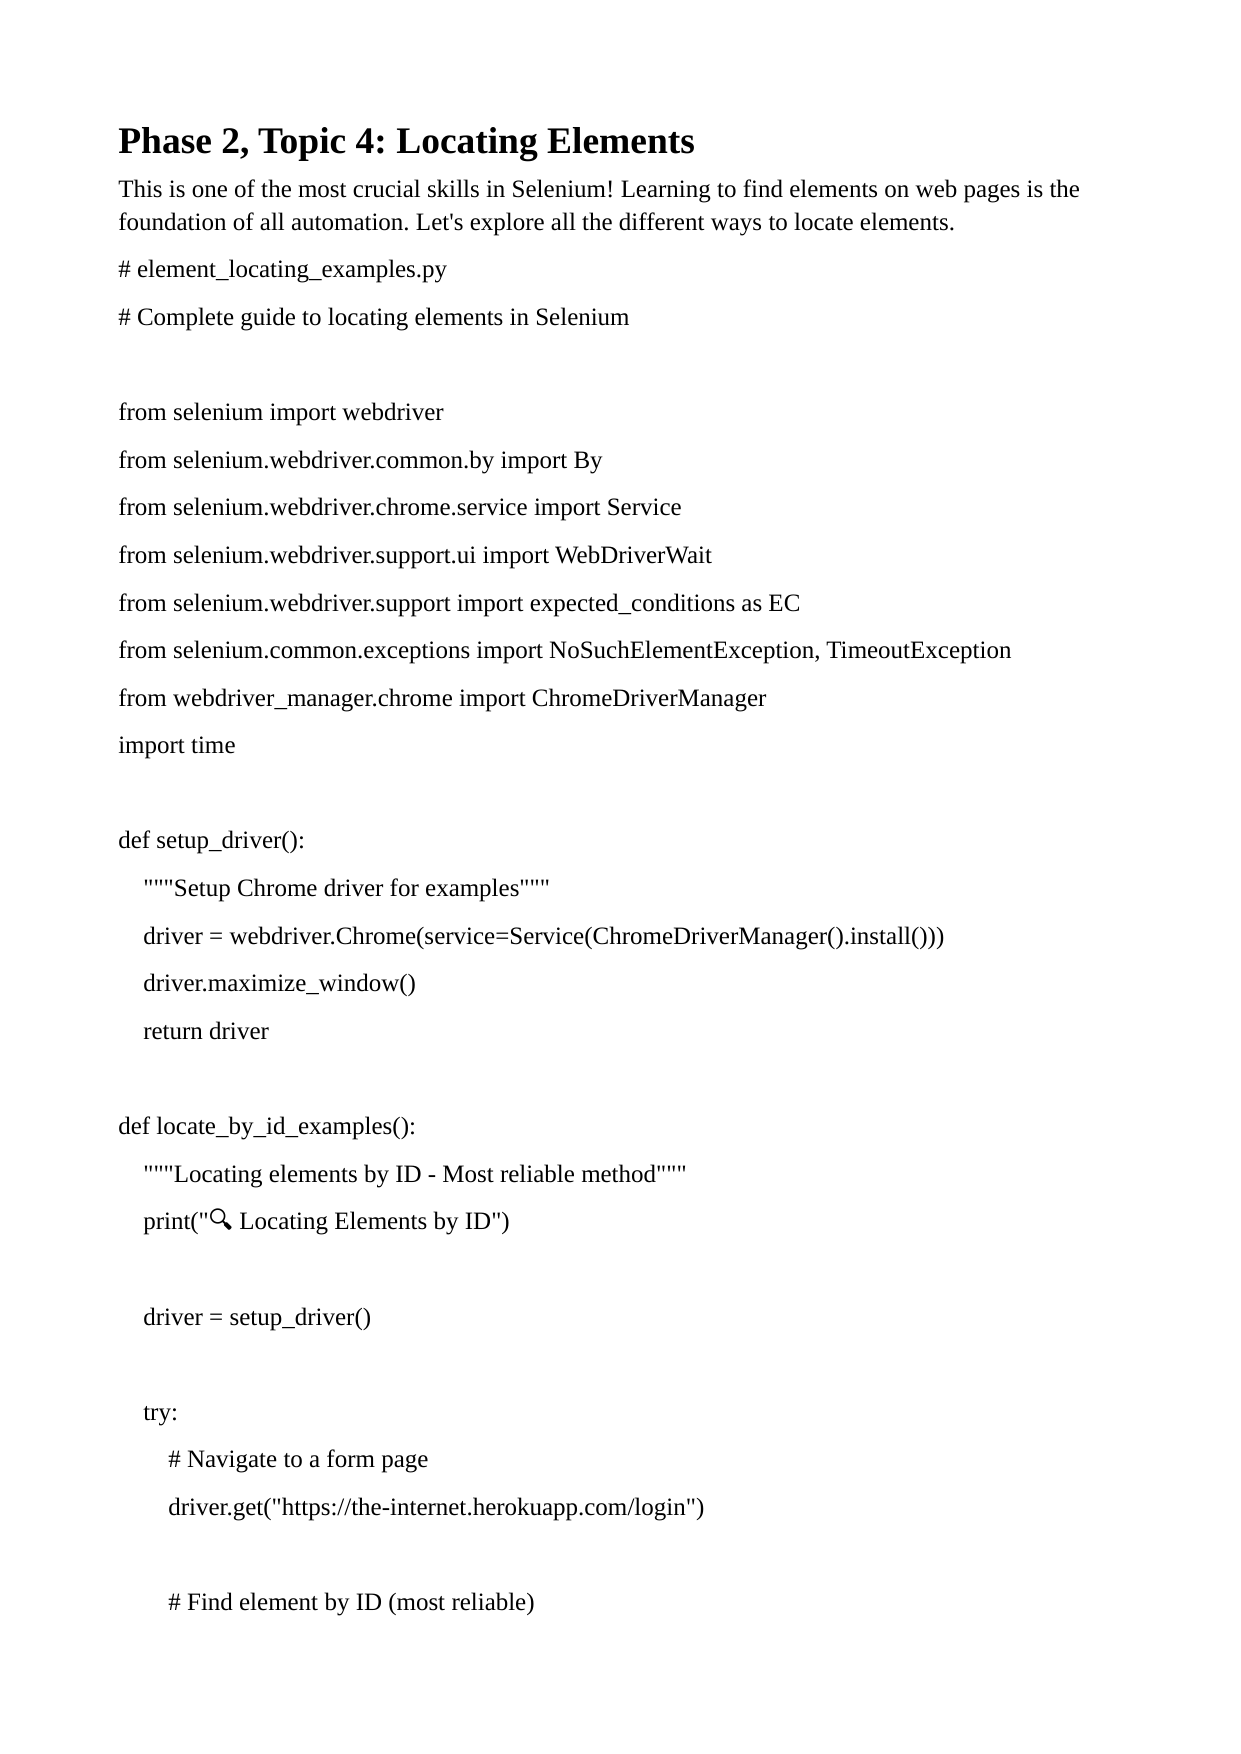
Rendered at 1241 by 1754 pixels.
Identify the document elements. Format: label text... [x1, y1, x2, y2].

text # Navigate to a form page [118, 1444, 1122, 1473]
text """Setup Chrome driver for examples""" [118, 873, 1122, 902]
text from webdriver_manager.chrome import ChromeDriverManager [118, 683, 1122, 712]
text from selenium import webdriver [118, 397, 1122, 426]
text from selenium.webdriver.support import expected_conditions as EC [118, 588, 1122, 616]
text # element_locating_examples.py [118, 254, 1122, 283]
text This is one of the most crucial skills in Selenium! Learning to find elements on web pages is the foundation of all automation. Let's explore all the different ways to locate elements. [118, 174, 1122, 236]
text driver.get("https://the-internet.herokuapp.com/login") [118, 1492, 1122, 1521]
text from selenium.webdriver.chrome.service import Service [118, 492, 1122, 521]
text driver.maximize_window() [118, 968, 1122, 997]
text from selenium.webdriver.support.ui import WebDriverWait [118, 540, 1122, 569]
subtitle Phase 2, Topic 4: Locating Elements [118, 118, 1122, 161]
text def setup_driver(): [118, 826, 1122, 854]
text driver = webdriver.Chrome(service=Service(ChromeDriverManager().install())) [118, 921, 1122, 949]
text try: [118, 1397, 1122, 1426]
text """Locating elements by ID - Most reliable method""" [118, 1159, 1122, 1188]
text driver = setup_driver() [118, 1302, 1122, 1330]
text print("🔍 Locating Elements by ID") [118, 1206, 1122, 1235]
text import time [118, 730, 1122, 759]
text return driver [118, 1016, 1122, 1045]
text # Complete guide to locating elements in Selenium [118, 302, 1122, 331]
text from selenium.common.exceptions import NoSuchElementException, TimeoutException [118, 635, 1122, 664]
text from selenium.webdriver.common.by import By [118, 445, 1122, 473]
text def locate_by_id_examples(): [118, 1111, 1122, 1140]
text # Find element by ID (most reliable) [118, 1587, 1122, 1616]
